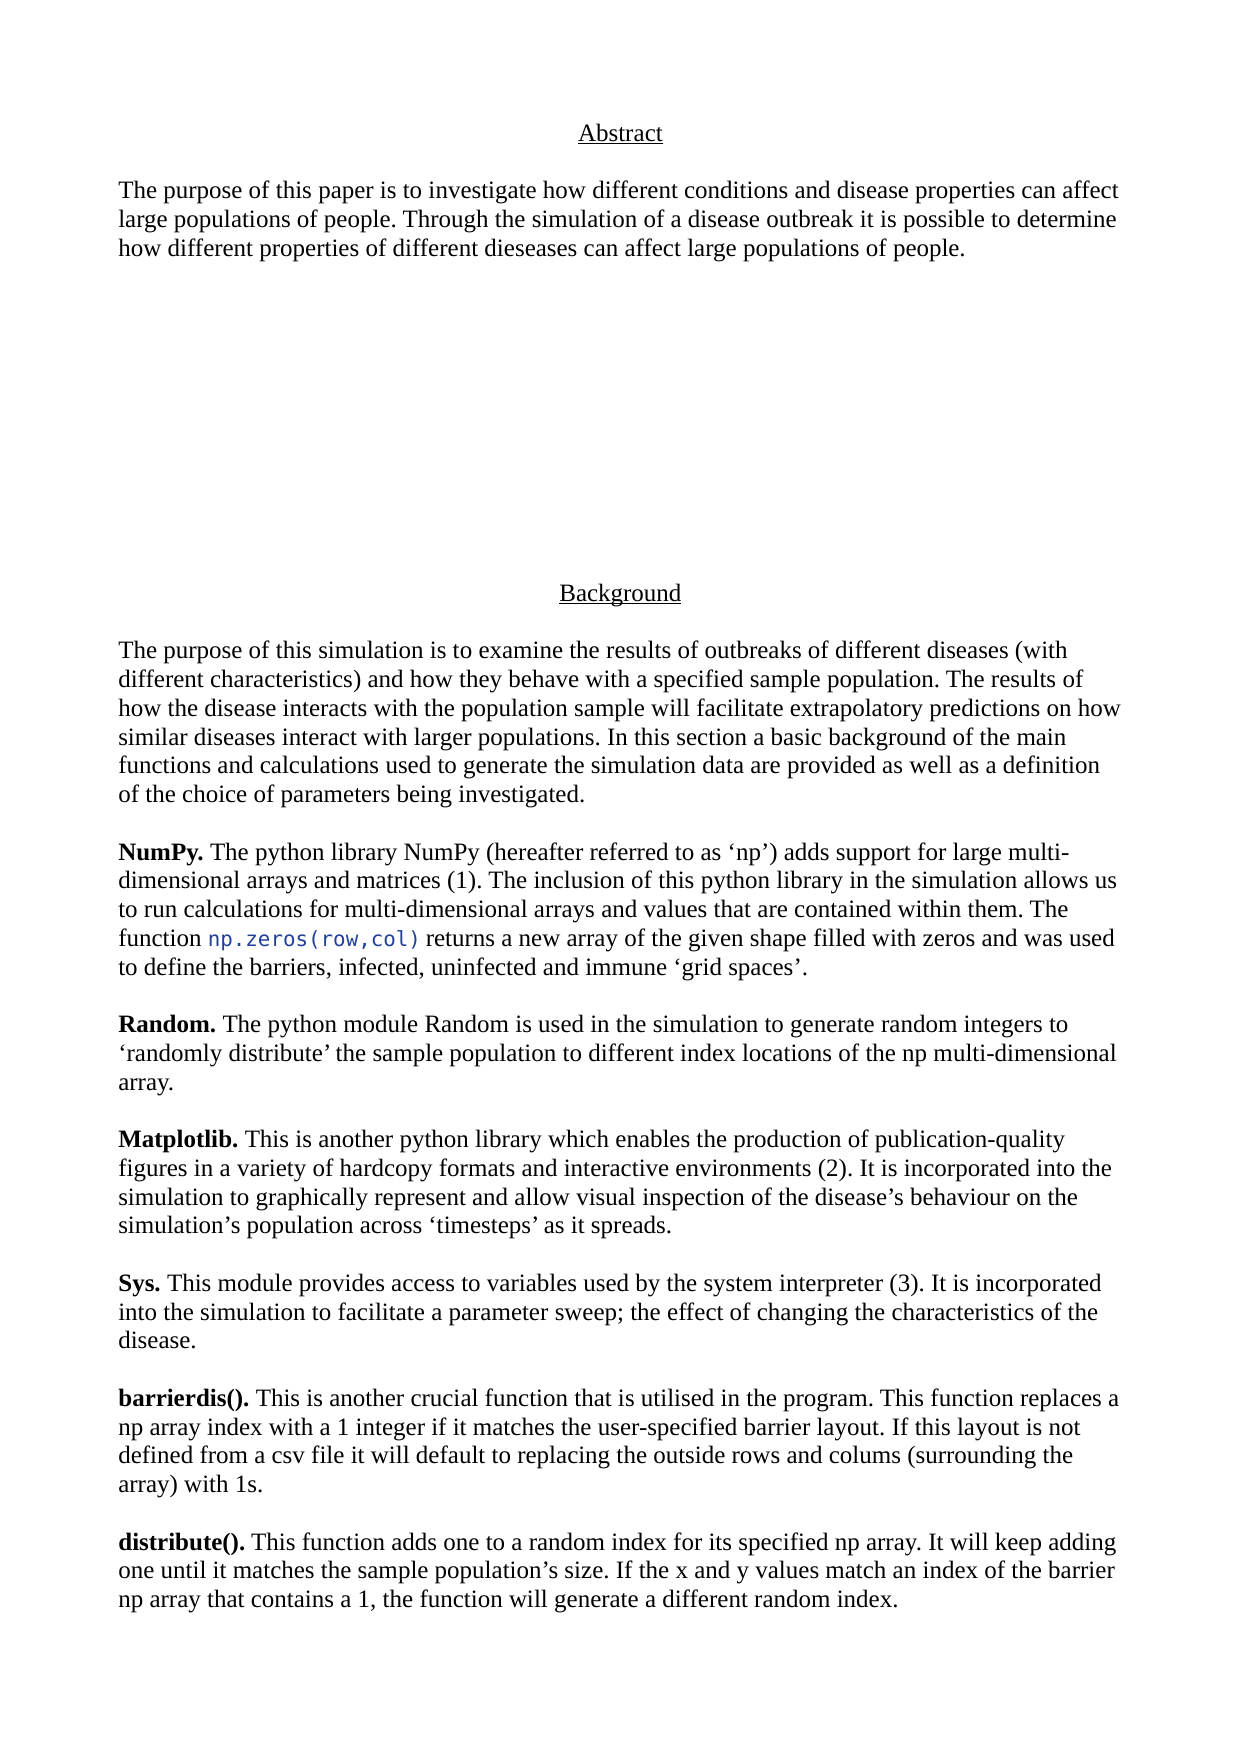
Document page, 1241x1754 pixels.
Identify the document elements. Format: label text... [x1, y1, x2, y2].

text The purpose of this simulation is to examine the results of outbreaks of different diseases (with different characteristics) and how they behave with a specified sample population. The results of how the disease interacts with the population sample will facilitate extrapolatory predictions on how similar diseases interact with larger populations. In this section a basic background of the main functions and calculations used to generate the simulation data are provided as well as a definition of the choice of parameters being investigated. [118, 636, 1122, 808]
text The purpose of this paper is to investigate how different conditions and disease properties can affect large populations of people. Through the simulation of a disease outbreak it is possible to determine how different properties of different dieseases can affect large populations of people. [118, 176, 1122, 262]
text Abstract [118, 118, 1122, 147]
text Sys. This module provides access to variables used by the system interpreter (3). It is incorporated into the simulation to facilitate a parameter sweep; the effect of changing the characteristics of the disease. [118, 1268, 1122, 1354]
text Random. The python module Random is used in the simulation to generate random integers to ‘randomly distribute’ the sample population to different index locations of the np multi-dimensional array. [118, 1009, 1122, 1096]
text Matplotlib. This is another python library which enables the production of publication-quality figures in a variety of hardcopy formats and interactive environments (2). It is incorporated into the simulation to graphically represent and allow visual inspection of the disease’s behaviour on the simulation’s population across ‘timesteps’ as it spreads. [118, 1124, 1122, 1239]
text Background [118, 578, 1122, 607]
text NumPy. The python library NumPy (hereafter referred to as ‘np’) adds support for large multi-dimensional arrays and matrices (1). The inclusion of this python library in the simulation allows us to run calculations for multi-dimensional arrays and values that are contained within them. The function np.zeros(row,col) returns a new array of the given shape filled with zeros and was used to define the barriers, infected, uninfected and immune ‘grid spaces’. [118, 837, 1122, 981]
text barrierdis(). This is another crucial function that is utilised in the program. This function replaces a np array index with a 1 integer if it matches the user-specified barrier layout. If this layout is not defined from a csv file it will default to replacing the outside rows and colums (surrounding the array) with 1s. [118, 1383, 1122, 1498]
text distribute(). This function adds one to a random index for its specified np array. It will keep adding one until it matches the sample population’s size. If the x and y values match an index of the barrier np array that contains a 1, the function will generate a different random index. [118, 1527, 1122, 1613]
